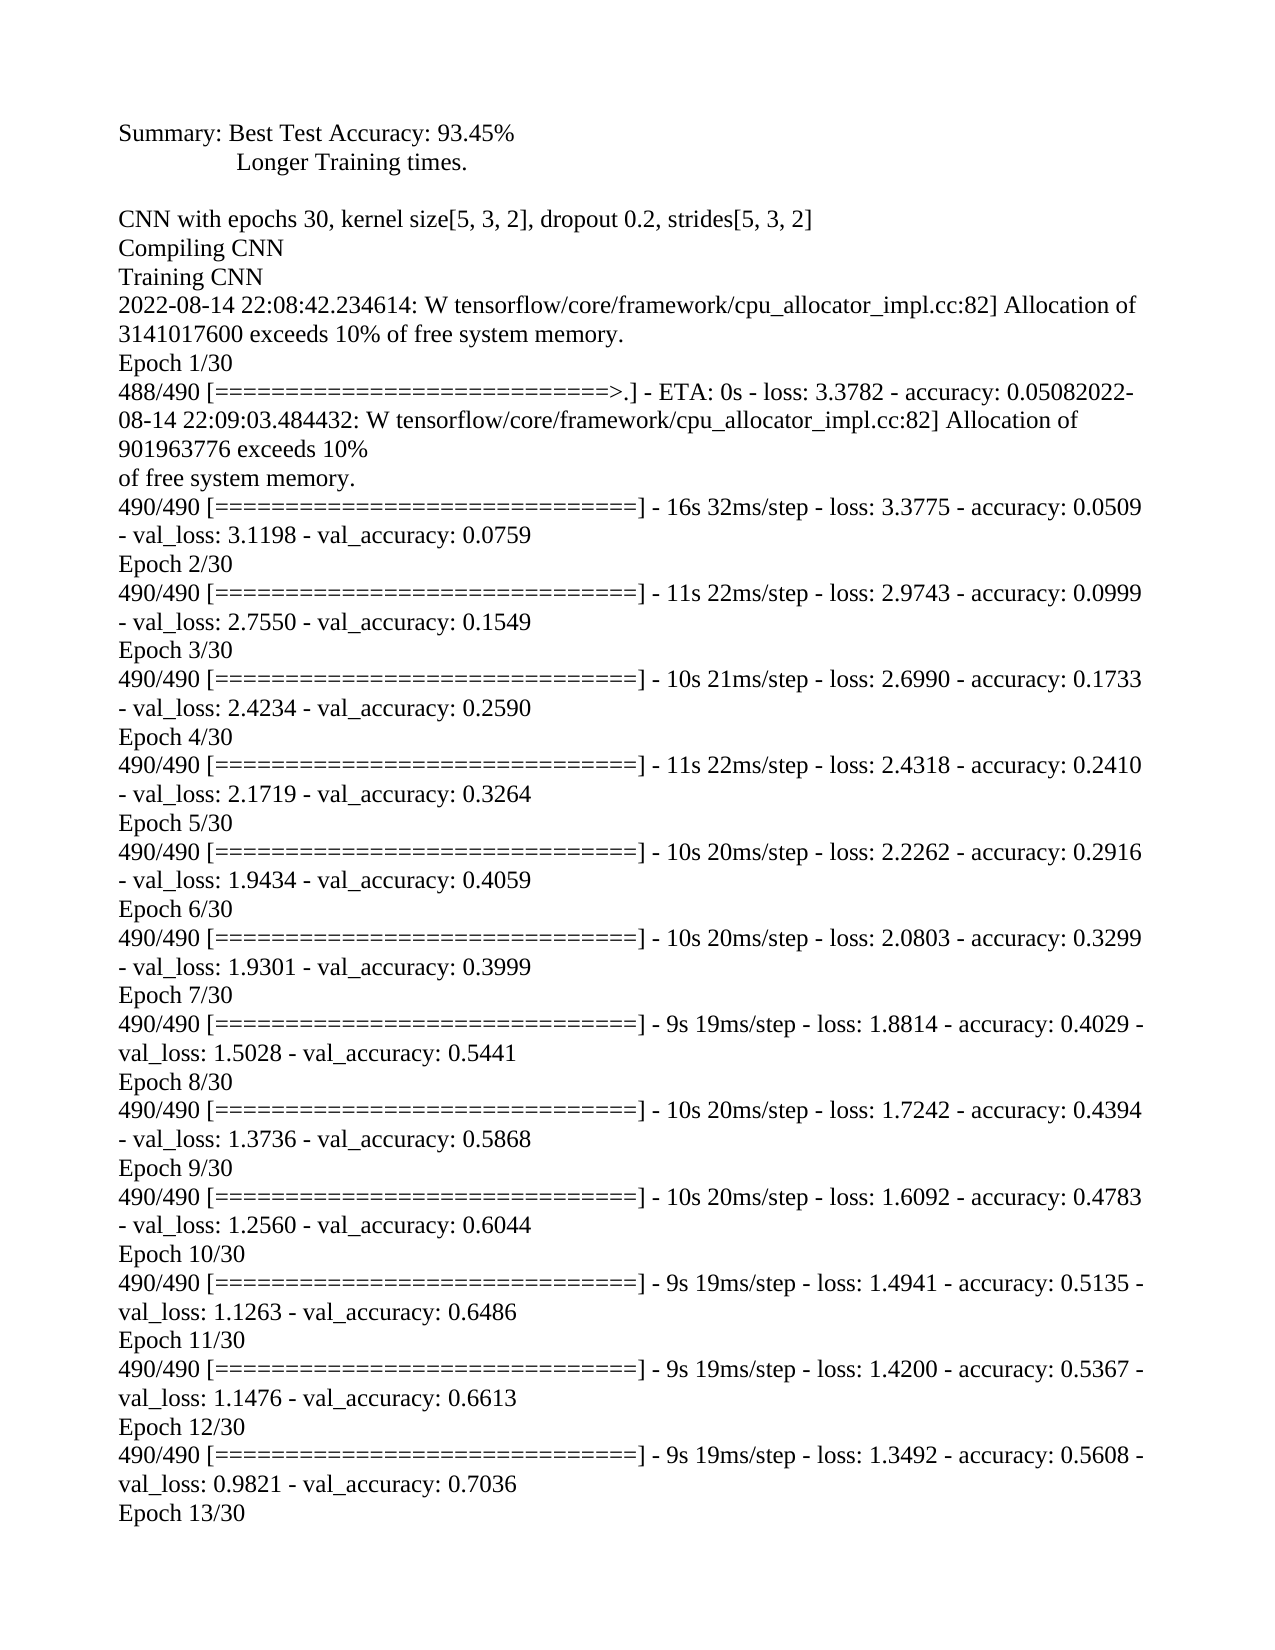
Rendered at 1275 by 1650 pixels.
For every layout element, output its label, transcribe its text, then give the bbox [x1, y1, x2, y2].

text Epoch 9/30 [118, 1153, 1157, 1182]
text 2022-08-14 22:08:42.234614: W tensorflow/core/framework/cpu_allocator_impl.cc:82] Allocation of 3141017600 exceeds 10% of free system memory. [118, 291, 1157, 348]
text Epoch 6/30 [118, 894, 1157, 923]
text 490/490 [==============================] - 9s 19ms/step - loss: 1.3492 - accuracy: 0.5608 - val_loss: 0.9821 - val_accuracy: 0.7036 [118, 1441, 1157, 1498]
text 490/490 [==============================] - 10s 20ms/step - loss: 2.0803 - accuracy: 0.3299 - val_loss: 1.9301 - val_accuracy: 0.3999 [118, 923, 1157, 981]
text Epoch 13/30 [118, 1498, 1157, 1527]
text 490/490 [==============================] - 10s 21ms/step - loss: 2.6990 - accuracy: 0.1733 - val_loss: 2.4234 - val_accuracy: 0.2590 [118, 664, 1157, 722]
text 490/490 [==============================] - 11s 22ms/step - loss: 2.4318 - accuracy: 0.2410 - val_loss: 2.1719 - val_accuracy: 0.3264 [118, 751, 1157, 808]
text 490/490 [==============================] - 10s 20ms/step - loss: 1.7242 - accuracy: 0.4394 - val_loss: 1.3736 - val_accuracy: 0.5868 [118, 1096, 1157, 1153]
text 490/490 [==============================] - 16s 32ms/step - loss: 3.3775 - accuracy: 0.0509 - val_loss: 3.1198 - val_accuracy: 0.0759 [118, 492, 1157, 549]
text Epoch 4/30 [118, 722, 1157, 751]
text Epoch 2/30 [118, 549, 1157, 578]
text Epoch 10/30 [118, 1239, 1157, 1268]
text Epoch 3/30 [118, 636, 1157, 664]
text 490/490 [==============================] - 11s 22ms/step - loss: 2.9743 - accuracy: 0.0999 - val_loss: 2.7550 - val_accuracy: 0.1549 [118, 578, 1157, 636]
text Longer Training times. [118, 147, 1157, 176]
text Training CNN [118, 262, 1157, 291]
text 488/490 [============================>.] - ETA: 0s - loss: 3.3782 - accuracy: 0.05082022-08-14 22:09:03.484432: W tensorflow/core/framework/cpu_allocator_impl.cc:82] Allocation of 901963776 exceeds 10% [118, 377, 1157, 463]
text Compiling CNN [118, 233, 1157, 262]
text of free system memory. [118, 463, 1157, 492]
text Epoch 7/30 [118, 981, 1157, 1009]
text 490/490 [==============================] - 10s 20ms/step - loss: 1.6092 - accuracy: 0.4783 - val_loss: 1.2560 - val_accuracy: 0.6044 [118, 1182, 1157, 1239]
text Epoch 5/30 [118, 808, 1157, 837]
text CNN with epochs 30, kernel size[5, 3, 2], dropout 0.2, strides[5, 3, 2] [118, 204, 1157, 233]
text Summary: Best Test Accuracy: 93.45% [118, 118, 1157, 147]
text 490/490 [==============================] - 9s 19ms/step - loss: 1.4200 - accuracy: 0.5367 - val_loss: 1.1476 - val_accuracy: 0.6613 [118, 1354, 1157, 1412]
text 490/490 [==============================] - 9s 19ms/step - loss: 1.4941 - accuracy: 0.5135 - val_loss: 1.1263 - val_accuracy: 0.6486 [118, 1268, 1157, 1326]
text Epoch 11/30 [118, 1326, 1157, 1354]
text 490/490 [==============================] - 9s 19ms/step - loss: 1.8814 - accuracy: 0.4029 - val_loss: 1.5028 - val_accuracy: 0.5441 [118, 1009, 1157, 1067]
text Epoch 12/30 [118, 1412, 1157, 1441]
text Epoch 8/30 [118, 1067, 1157, 1096]
text Epoch 1/30 [118, 348, 1157, 377]
text 490/490 [==============================] - 10s 20ms/step - loss: 2.2262 - accuracy: 0.2916 - val_loss: 1.9434 - val_accuracy: 0.4059 [118, 837, 1157, 894]
